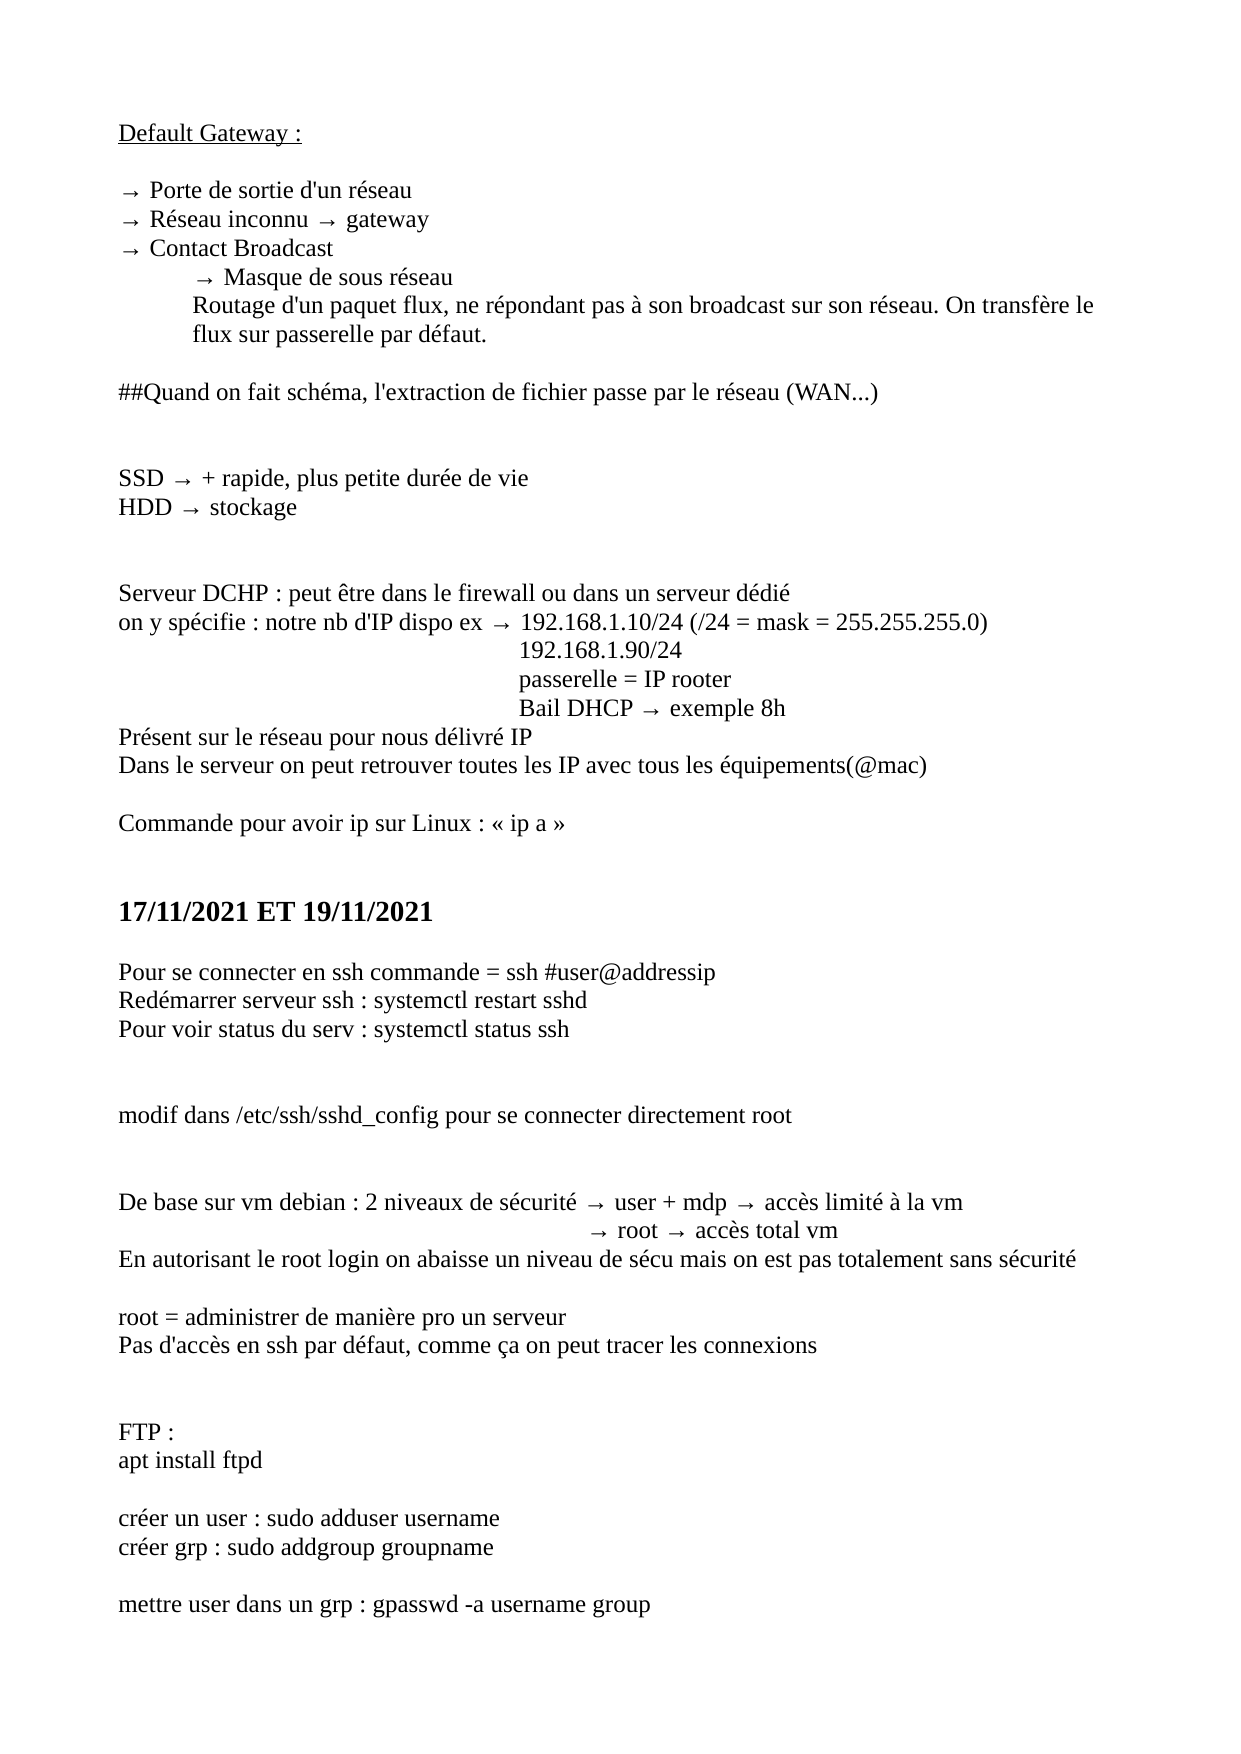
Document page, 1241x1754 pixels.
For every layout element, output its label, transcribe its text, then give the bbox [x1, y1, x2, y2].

text root = administrer de manière pro un serveur [118, 1302, 1122, 1330]
text apt install ftpd [118, 1445, 1122, 1474]
text → Contact Broadcast [118, 233, 1122, 262]
text Commande pour avoir ip sur Linux : « ip a » [118, 808, 1122, 837]
text créer un user : sudo adduser username [118, 1503, 1122, 1532]
text → Réseau inconnu → gateway [118, 204, 1122, 233]
text SSD → + rapide, plus petite durée de vie [118, 463, 1122, 492]
text Pour se connecter en ssh commande = ssh #user@addressip [118, 957, 1122, 985]
text HDD → stockage [118, 492, 1122, 521]
text De base sur vm debian : 2 niveaux de sécurité → user + mdp → accès limité à la vm [118, 1187, 1122, 1215]
text ##Quand on fait schéma, l'extraction de fichier passe par le réseau (WAN...) [118, 377, 1122, 406]
text En autorisant le root login on abaisse un niveau de sécu mais on est pas totalement sans sécurité [118, 1244, 1122, 1273]
text → Porte de sortie d'un réseau [118, 176, 1122, 204]
text passerelle = IP rooter [118, 664, 1122, 693]
text → Masque de sous réseau [118, 262, 1122, 291]
text Serveur DCHP : peut être dans le firewall ou dans un serveur dédié [118, 578, 1122, 607]
text Bail DHCP → exemple 8h [118, 693, 1122, 722]
text FTP : [118, 1417, 1122, 1445]
text mettre user dans un grp : gpasswd -a username group [118, 1589, 1122, 1618]
text Présent sur le réseau pour nous délivré IP [118, 722, 1122, 751]
text Default Gateway : [118, 118, 1122, 147]
text Pas d'accès en ssh par défaut, comme ça on peut tracer les connexions [118, 1330, 1122, 1359]
text Pour voir status du serv : systemctl status ssh [118, 1014, 1122, 1043]
text 17/11/2021 ET 19/11/2021 [118, 894, 1122, 928]
text Dans le serveur on peut retrouver toutes les IP avec tous les équipements(@mac) [118, 751, 1122, 779]
text créer grp : sudo addgroup groupname [118, 1532, 1122, 1560]
text on y spécifie : notre nb d'IP dispo ex → 192.168.1.10/24 (/24 = mask = 255.255.255.0) [118, 607, 1122, 636]
text → root → accès total vm [118, 1215, 1122, 1244]
text modif dans /etc/ssh/sshd_config pour se connecter directement root [118, 1100, 1122, 1129]
text 192.168.1.90/24 [118, 636, 1122, 664]
text Routage d'un paquet flux, ne répondant pas à son broadcast sur son réseau. On transfère le flux sur passerelle par défaut. [118, 291, 1122, 348]
text Redémarrer serveur ssh : systemctl restart sshd [118, 985, 1122, 1014]
